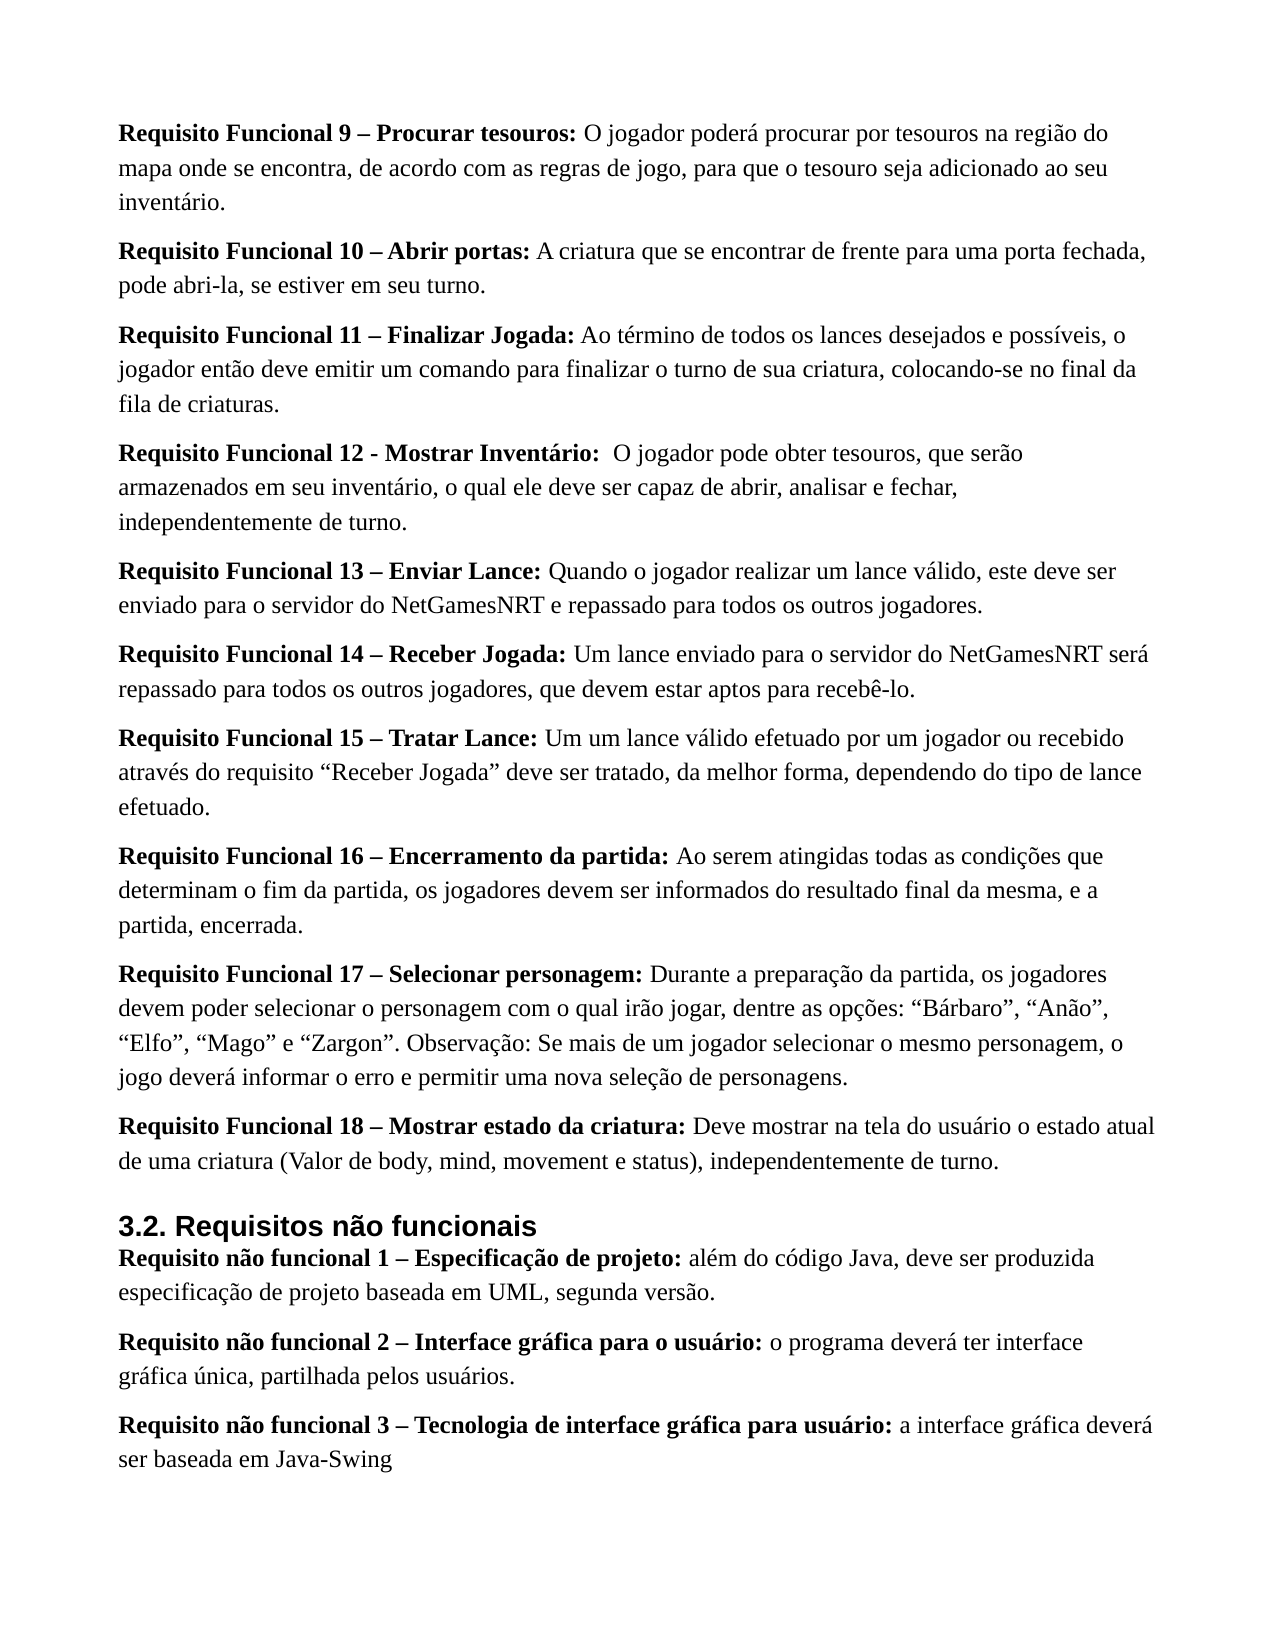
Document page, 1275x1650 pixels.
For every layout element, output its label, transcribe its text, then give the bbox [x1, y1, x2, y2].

text Requisito Funcional 14 – Receber Jogada: Um lance enviado para o servidor do NetGamesNRT será repassado para todos os outros jogadores, que devem estar aptos para recebê-lo. [118, 639, 1157, 702]
text Requisito Funcional 13 – Enviar Lance: Quando o jogador realizar um lance válido, este deve ser enviado para o servidor do NetGamesNRT e repassado para todos os outros jogadores. [118, 556, 1157, 619]
text Requisito não funcional 2 – Interface gráfica para o usuário: o programa deverá ter interface gráfica única, partilhada pelos usuários. [118, 1327, 1157, 1390]
text Requisito Funcional 11 – Finalizar Jogada: Ao término de todos os lances desejados e possíveis, o jogador então deve emitir um comando para finalizar o turno de sua criatura, colocando-se no final da fila de criaturas. [118, 320, 1157, 417]
text Requisito Funcional 18 – Mostrar estado da criatura: Deve mostrar na tela do usuário o estado atual de uma criatura (Valor de body, mind, movement e status), independentemente de turno. [118, 1111, 1157, 1174]
text Requisito não funcional 3 – Tecnologia de interface gráfica para usuário: a interface gráfica deverá ser baseada em Java-Swing [118, 1410, 1157, 1473]
text Requisito Funcional 12 - Mostrar Inventário: O jogador pode obter tesouros, que serão armazenados em seu inventário, o qual ele deve ser capaz de abrir, analisar e fechar, independentemente de turno. [118, 438, 1157, 535]
text Requisito Funcional 17 – Selecionar personagem: Durante a preparação da partida, os jogadores devem poder selecionar o personagem com o qual irão jogar, dentre as opções: “Bárbaro”, “Anão”, “Elfo”, “Mago” e “Zargon”. Observação: Se mais de um jogador selecionar o mesmo personagem, o jogo deverá informar o erro e permitir uma nova seleção de personagens. [118, 959, 1157, 1091]
text Requisito Funcional 9 – Procurar tesouros: O jogador poderá procurar por tesouros na região do mapa onde se encontra, de acordo com as regras de jogo, para que o tesouro seja adicionado ao seu inventário. [118, 118, 1157, 216]
text Requisito Funcional 10 – Abrir portas: A criatura que se encontrar de frente para uma porta fechada, pode abri-la, se estiver em seu turno. [118, 236, 1157, 299]
text Requisito Funcional 16 – Encerramento da partida: Ao serem atingidas todas as condições que determinam o fim da partida, os jogadores devem ser informados do resultado final da mesma, e a partida, encerrada. [118, 841, 1157, 938]
subtitle 3.2. Requisitos não funcionais [118, 1209, 1157, 1243]
text Requisito não funcional 1 – Especificação de projeto: além do código Java, deve ser produzida especificação de projeto baseada em UML, segunda versão. [118, 1243, 1157, 1306]
text Requisito Funcional 15 – Tratar Lance: Um um lance válido efetuado por um jogador ou recebido através do requisito “Receber Jogada” deve ser tratado, da melhor forma, dependendo do tipo de lance efetuado. [118, 723, 1157, 821]
